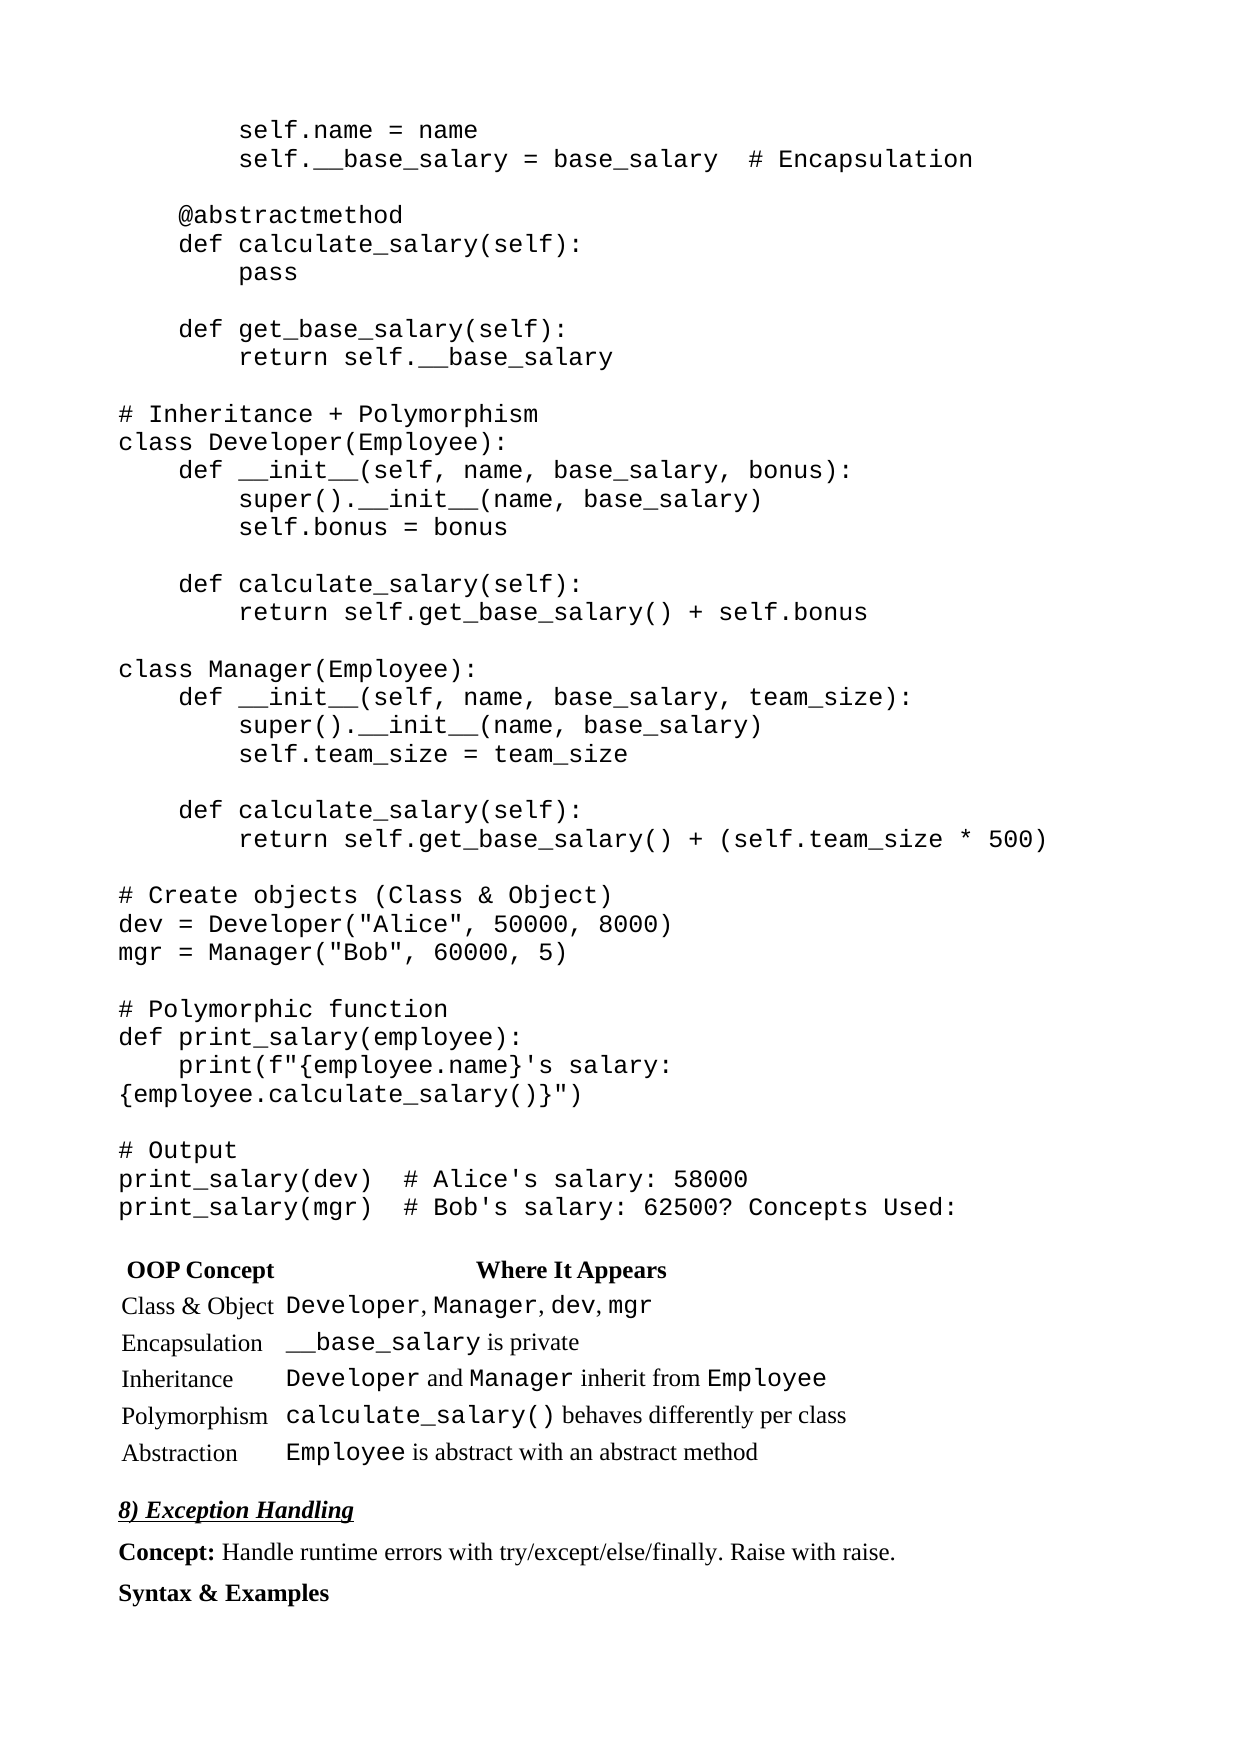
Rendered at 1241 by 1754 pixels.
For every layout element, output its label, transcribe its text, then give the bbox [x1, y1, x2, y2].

text Syntax & Examples [118, 1578, 1122, 1607]
table_cell Encapsulation [118, 1324, 283, 1361]
text return self.get_base_salary() + (self.team_size * 500) [118, 826, 1122, 855]
table_cell Developer, Manager, dev, mgr [283, 1287, 860, 1324]
text # Inheritance + Polymorphism [118, 401, 1122, 430]
text self.bonus = bonus [118, 515, 1122, 543]
table_cell Abstraction [118, 1434, 283, 1471]
text print_salary(dev) # Alice's salary: 58000 [118, 1166, 1122, 1195]
table_header OOP Concept [118, 1253, 283, 1287]
table_cell Class & Object [118, 1287, 283, 1324]
text self.team_size = team_size [118, 741, 1122, 770]
text self.__base_salary = base_salary # Encapsulation [118, 146, 1122, 175]
text class Manager(Employee): [118, 656, 1122, 685]
text return self.get_base_salary() + self.bonus [118, 600, 1122, 628]
text def __init__(self, name, base_salary, team_size): [118, 685, 1122, 713]
text # Polymorphic function [118, 996, 1122, 1025]
table_cell Polymorphism [118, 1397, 283, 1434]
text def print_salary(employee): [118, 1025, 1122, 1053]
text self.name = name [118, 118, 1122, 146]
table_cell Developer and Manager inherit from Employee [283, 1361, 860, 1397]
table_cell Employee is abstract with an abstract method [283, 1434, 860, 1471]
text def calculate_salary(self): [118, 231, 1122, 260]
table_cell __base_salary is private [283, 1324, 860, 1361]
text # Create objects (Class & Object) [118, 883, 1122, 911]
text super().__init__(name, base_salary) [118, 486, 1122, 515]
text super().__init__(name, base_salary) [118, 713, 1122, 741]
text def __init__(self, name, base_salary, bonus): [118, 458, 1122, 486]
text dev = Developer("Alice", 50000, 8000) [118, 911, 1122, 940]
table_cell calculate_salary() behaves differently per class [283, 1397, 860, 1434]
text pass [118, 260, 1122, 288]
text class Developer(Employee): [118, 430, 1122, 458]
text def calculate_salary(self): [118, 571, 1122, 600]
text print(f"{employee.name}'s salary: {employee.calculate_salary()}") [118, 1053, 1122, 1110]
table_header Where It Appears [283, 1253, 860, 1287]
text return self.__base_salary [118, 345, 1122, 373]
table_cell Inheritance [118, 1361, 283, 1397]
text def get_base_salary(self): [118, 316, 1122, 345]
text # Output [118, 1138, 1122, 1166]
text mgr = Manager("Bob", 60000, 5) [118, 940, 1122, 968]
subtitle 8) Exception Handling [118, 1496, 1122, 1524]
text Concept: Handle runtime errors with try/except/else/finally. Raise with raise. [118, 1537, 1122, 1566]
text print_salary(mgr) # Bob's salary: 62500? Concepts Used: [118, 1195, 1122, 1223]
text def calculate_salary(self): [118, 798, 1122, 826]
text @abstractmethod [118, 203, 1122, 231]
